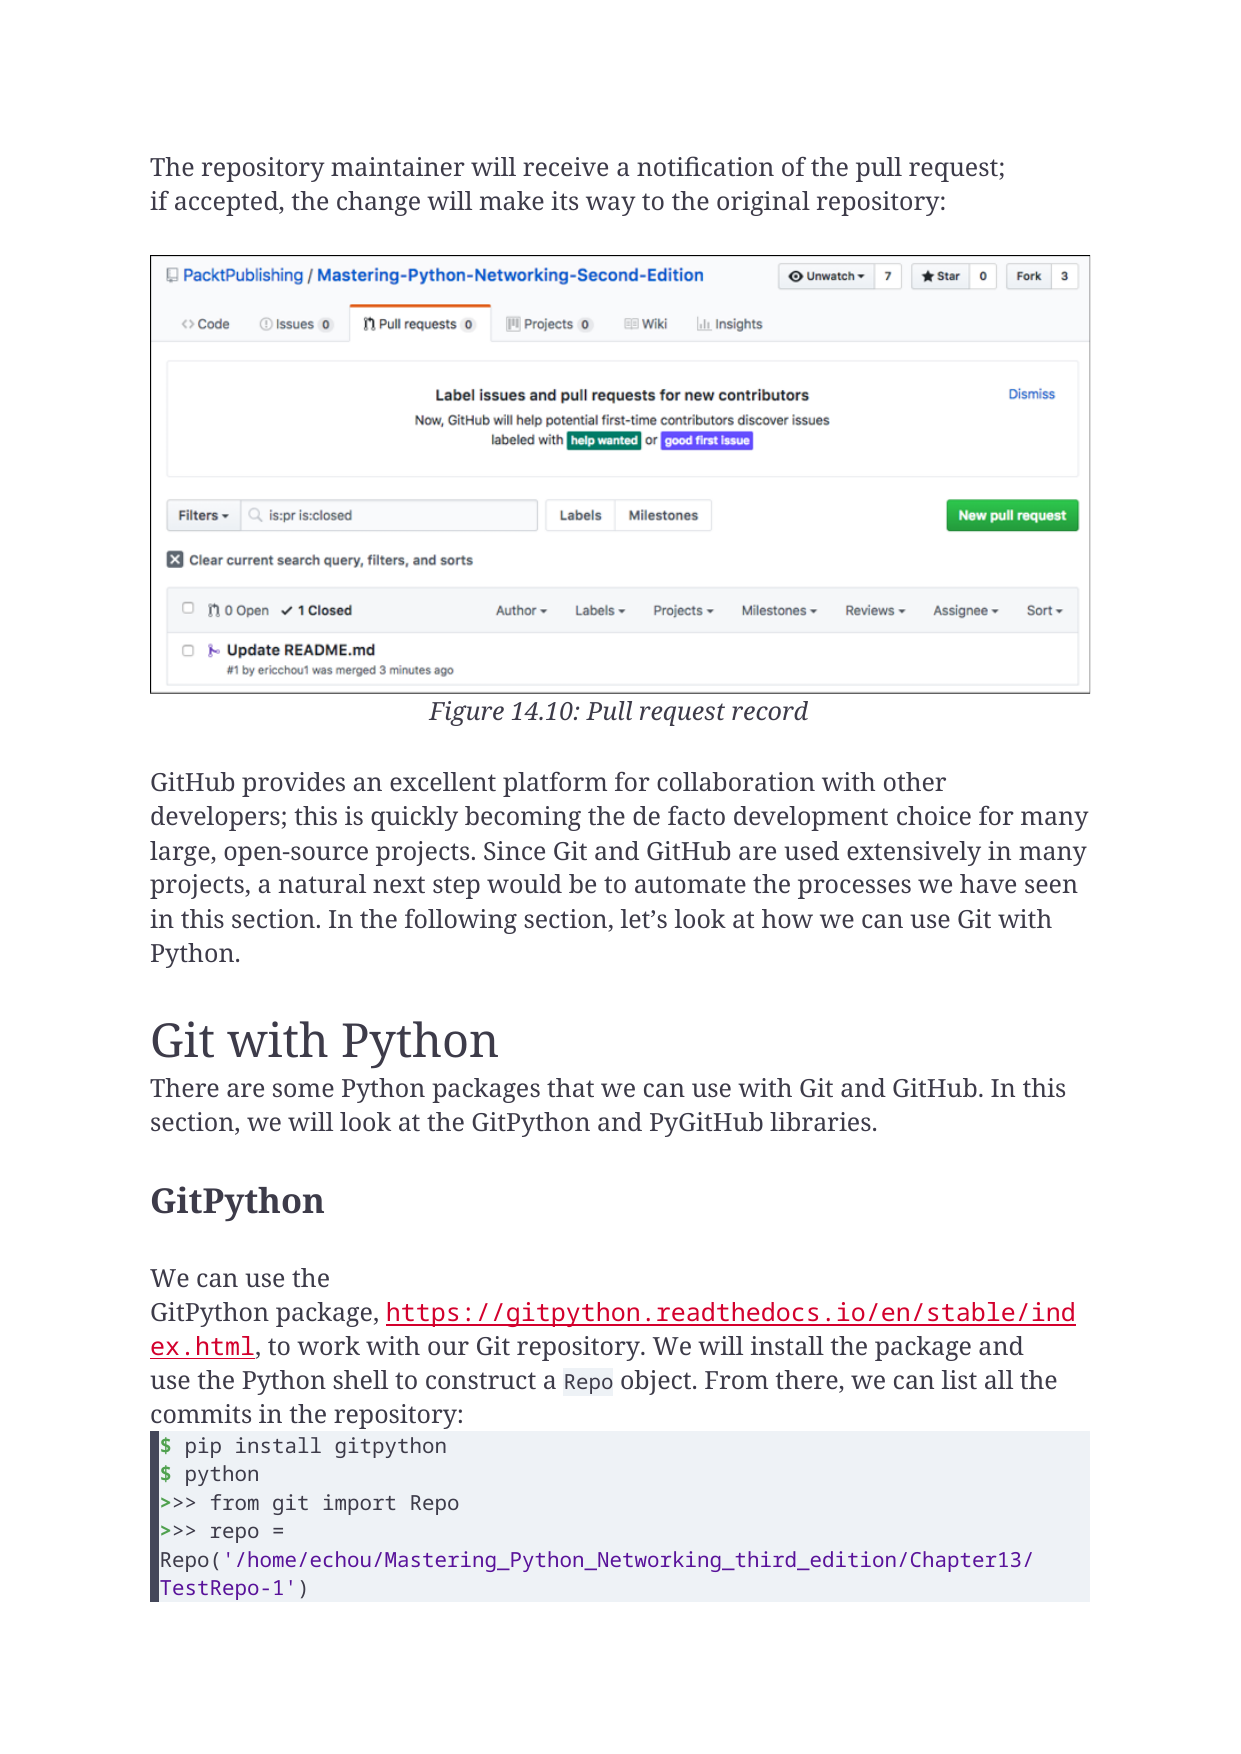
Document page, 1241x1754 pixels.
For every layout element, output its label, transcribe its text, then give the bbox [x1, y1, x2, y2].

text We can use the GitPython package, https://gitpython.readthedocs.io/en/stable/index.html, to work with our Git repository. We will install the package and use the Python shell to construct a Repo object. From there, we can list all the commits in the repository: [150, 1261, 1090, 1431]
subtitle Git with Python [150, 1007, 1090, 1071]
text The repository maintainer will receive a notification of the pull request; if accepted, the change will make its way to the original repository: [150, 150, 1090, 218]
text Figure 14.10: Pull request record [150, 694, 1090, 727]
text $ python [159, 1459, 1090, 1488]
subtitle GitPython [150, 1176, 1090, 1223]
text $ pip install gitpython [159, 1431, 1090, 1459]
text >>> from git import Repo [159, 1488, 1090, 1516]
text GitHub provides an excellent platform for collaboration with other developers; this is quickly becoming the de facto development choice for many large, open-source projects. Since Git and GitHub are used extensively in many projects, a natural next step would be to automate the processes we have seen in this section. In the following section, let’s look at how we can use Git with Python. [150, 765, 1090, 969]
text There are some Python packages that we can use with Git and GitHub. In this section, we will look at the GitPython and PyGitHub libraries. [150, 1071, 1090, 1139]
text >>> repo = Repo('/home/echou/Mastering_Python_Networking_third_edition/Chapter13/TestRepo-1') [159, 1516, 1090, 1602]
